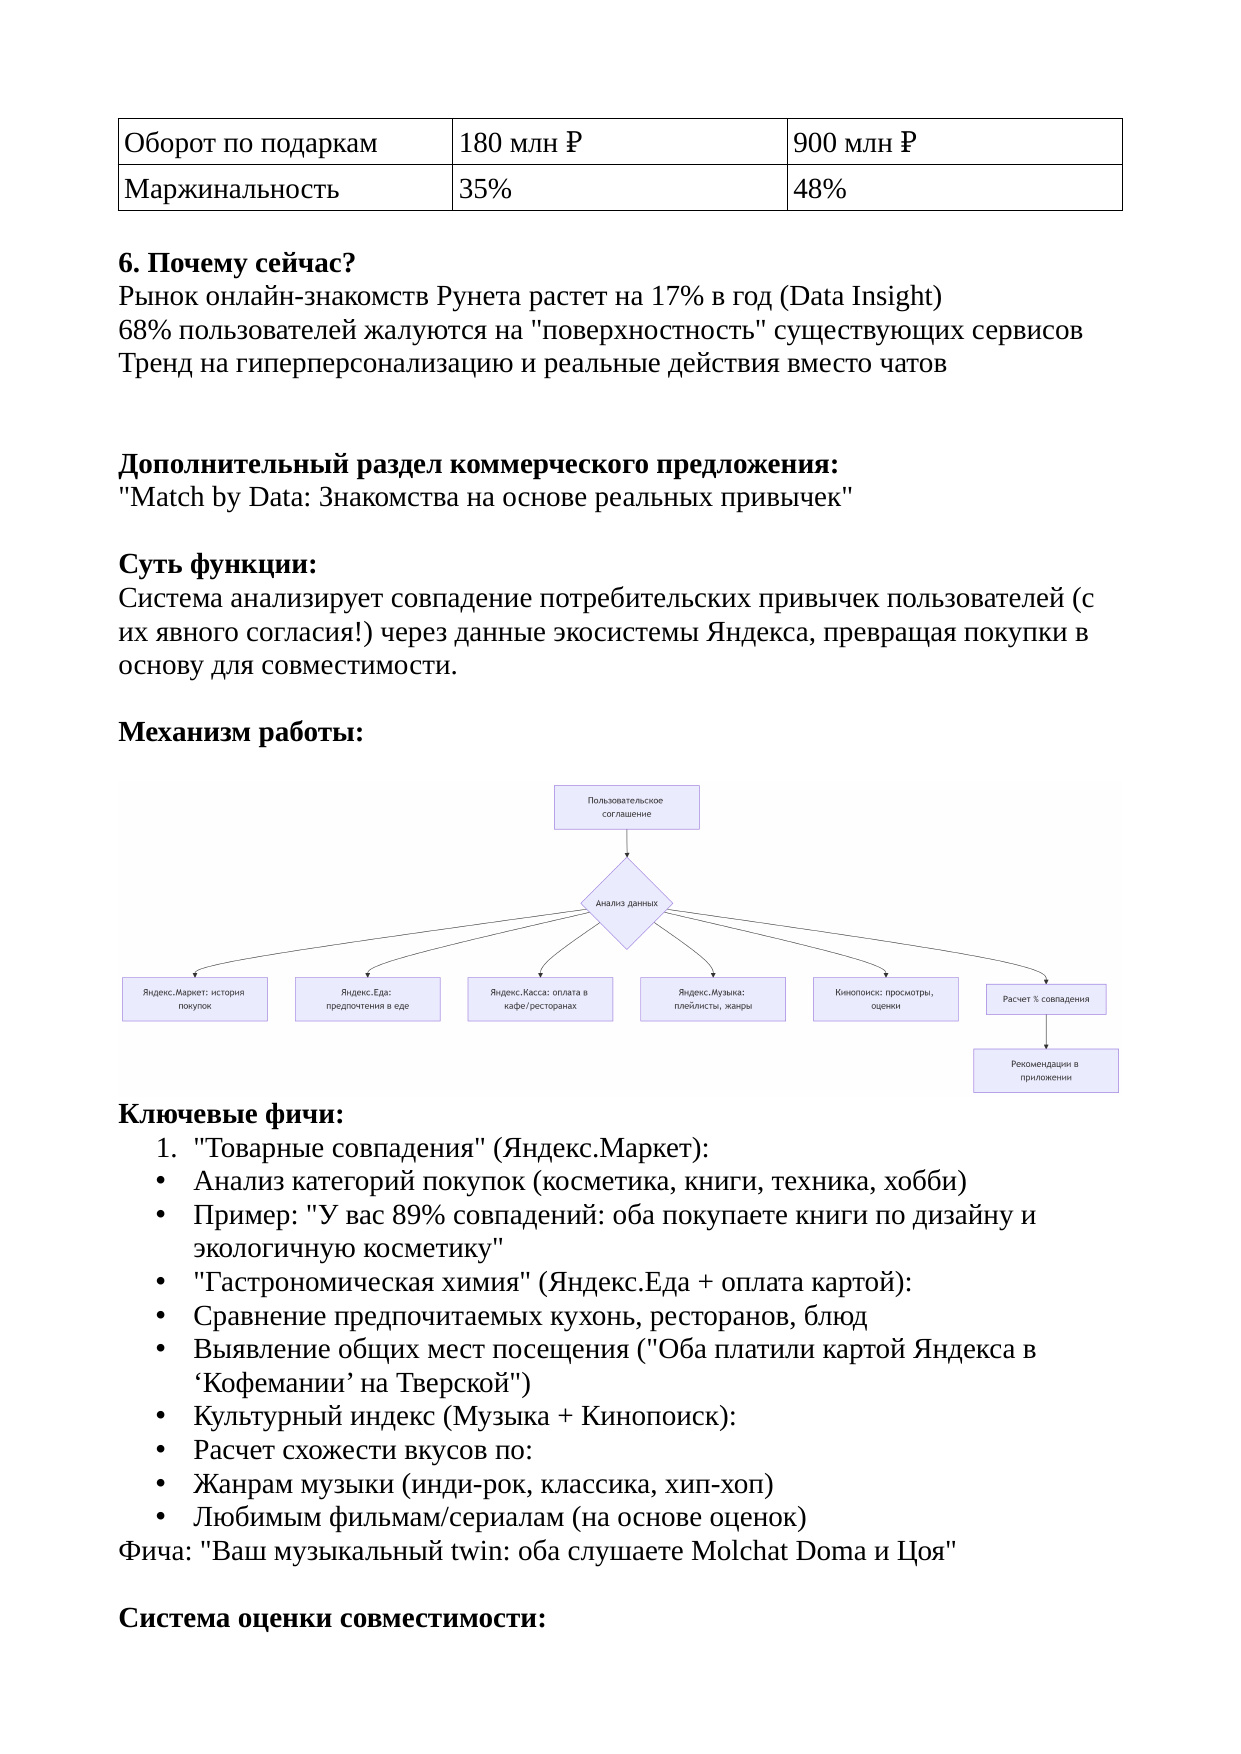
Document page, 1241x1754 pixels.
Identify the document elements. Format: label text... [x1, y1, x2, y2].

text Фича: "Ваш музыкальный twin: оба слушаете Molchat Doma и Цоя" [118, 1533, 1122, 1567]
table_cell 35% [453, 165, 787, 210]
text 68% пользователей жалуются на "поверхностность" существующих сервисов [118, 312, 1122, 345]
list Анализ категорий покупок (косметика, книги, техника, хобби) [156, 1163, 1122, 1197]
list Любимым фильмам/сериалам (на основе оценок) [156, 1499, 1122, 1533]
table_cell Оборот по подаркам [119, 119, 452, 164]
text Дополнительный раздел коммерческого предложения: [118, 446, 1122, 479]
list Культурный индекс (Музыка + Кинопоиск): [156, 1398, 1122, 1432]
text "Match by Data: Знакомства на основе реальных привычек" [118, 479, 1122, 513]
list Расчет схожести вкусов по: [156, 1432, 1122, 1466]
text Система анализирует совпадение потребительских привычек пользователей (с их явного согласия!) через данные экосистемы Яндекса, превращая покупки в основу для совместимости. [118, 580, 1122, 681]
list Жанрам музыки (инди-рок, классика, хип-хоп) [156, 1466, 1122, 1499]
table_cell Маржинальность [119, 165, 452, 210]
list Пример: "У вас 89% совпадений: оба покупаете книги по дизайну и экологичную косметику" [156, 1197, 1122, 1264]
text Ключевые фичи: [118, 1097, 1122, 1130]
text Тренд на гиперперсонализацию и реальные действия вместо чатов [118, 345, 1122, 379]
text Система оценки совместимости: [118, 1600, 1122, 1634]
list "Гастрономическая химия" (Яндекс.Еда + оплата картой): [156, 1264, 1122, 1298]
list Выявление общих мест посещения ("Оба платили картой Яндекса в ‘Кофемании’ на Тверской") [156, 1331, 1122, 1398]
table_cell 900 млн ₽ [788, 119, 1122, 164]
picture [118, 781, 1123, 1097]
list "Товарные совпадения" (Яндекс.Маркет): [156, 1130, 1122, 1163]
table_cell 180 млн ₽ [453, 119, 787, 164]
list Сравнение предпочитаемых кухонь, ресторанов, блюд [156, 1298, 1122, 1331]
text Суть функции: [118, 547, 1122, 580]
text Механизм работы: [118, 714, 1122, 748]
table_cell 48% [788, 165, 1122, 210]
text Рынок онлайн-знакомств Рунета растет на 17% в год (Data Insight) [118, 278, 1122, 312]
text 6. Почему сейчас? [118, 245, 1122, 278]
